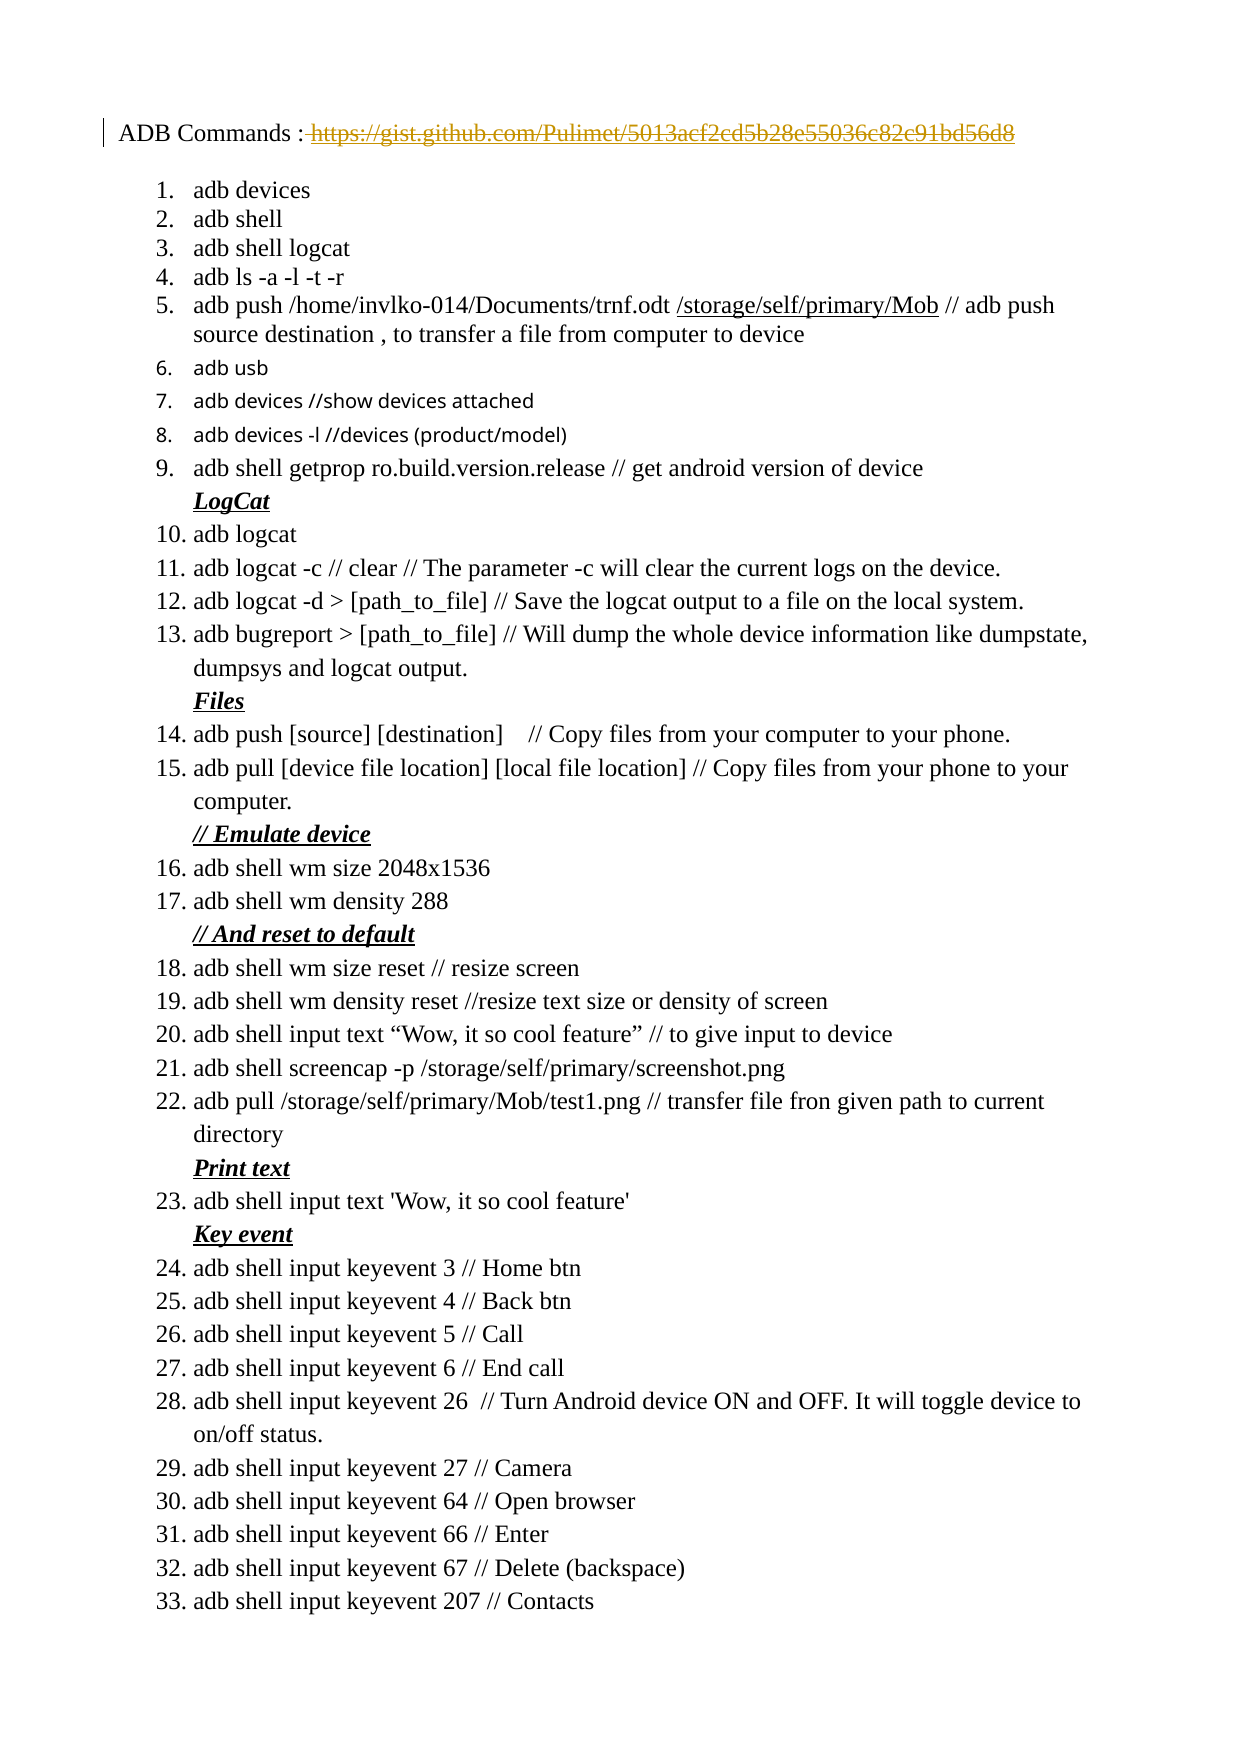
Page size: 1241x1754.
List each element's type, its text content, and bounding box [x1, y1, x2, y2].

list adb logcat -c // clear // The parameter -c will clear the current logs on the device. [156, 548, 1122, 581]
list adb shell input keyevent 64 // Open browser [156, 1481, 1122, 1515]
list adb shell input keyevent 6 // End call [156, 1348, 1122, 1381]
list adb ls -a -l -t -r [156, 262, 1122, 291]
list Key event [156, 1215, 1122, 1248]
list adb shell [156, 204, 1122, 233]
list // And reset to default [156, 915, 1122, 948]
list adb logcat -d > [path_to_file] // Save the logcat output to a file on the local system. [156, 581, 1122, 615]
list adb shell wm size 2048x1536 [156, 848, 1122, 881]
list adb shell wm density reset //resize text size or density of screen [156, 981, 1122, 1015]
list adb shell wm size reset // resize screen [156, 948, 1122, 981]
list adb shell screencap -p /storage/self/primary/screenshot.png [156, 1048, 1122, 1081]
list adb devices -l //devices (product/model) [156, 415, 1122, 448]
list adb shell logcat [156, 233, 1122, 262]
list adb shell input keyevent 26 // Turn Android device ON and OFF. It will toggle device to on/off status. [156, 1381, 1122, 1448]
list adb shell input keyevent 5 // Call [156, 1315, 1122, 1348]
list adb pull /storage/self/primary/Mob/test1.png // transfer file fron given path to current directory [156, 1081, 1122, 1148]
list adb devices [156, 176, 1122, 204]
list adb shell input keyevent 3 // Home btn [156, 1248, 1122, 1281]
list adb shell wm density 288 [156, 881, 1122, 915]
list adb shell getprop ro.build.version.release // get android version of device [156, 448, 1122, 481]
list adb devices //show devices attached [156, 381, 1122, 415]
list adb pull [device file location] [local file location] // Copy files from your phone to your computer. [156, 748, 1122, 815]
list Files [156, 681, 1122, 715]
list adb shell input keyevent 4 // Back btn [156, 1281, 1122, 1315]
list adb shell input keyevent 66 // Enter [156, 1515, 1122, 1548]
list adb shell input keyevent 207 // Contacts [156, 1581, 1122, 1615]
list adb usb [156, 348, 1122, 381]
list adb push [source] [destination] // Copy files from your computer to your phone. [156, 715, 1122, 748]
list adb shell input keyevent 67 // Delete (backspace) [156, 1548, 1122, 1581]
list // Emulate device [156, 815, 1122, 848]
list adb push /home/invlko-014/Documents/trnf.odt /storage/self/primary/Mob // adb push source destination , to transfer a file from computer to device [156, 291, 1122, 348]
list adb shell input keyevent 27 // Camera [156, 1448, 1122, 1481]
list adb shell input text 'Wow, it so cool feature' [156, 1181, 1122, 1215]
list adb logcat [156, 515, 1122, 548]
list Print text [156, 1148, 1122, 1181]
list adb bugreport > [path_to_file] // Will dump the whole device information like dumpstate, dumpsys and logcat output. [156, 615, 1122, 681]
list LogCat [156, 481, 1122, 515]
text ADB Commands : [118, 118, 1122, 147]
list adb shell input text “Wow, it so cool feature” // to give input to device [156, 1015, 1122, 1048]
